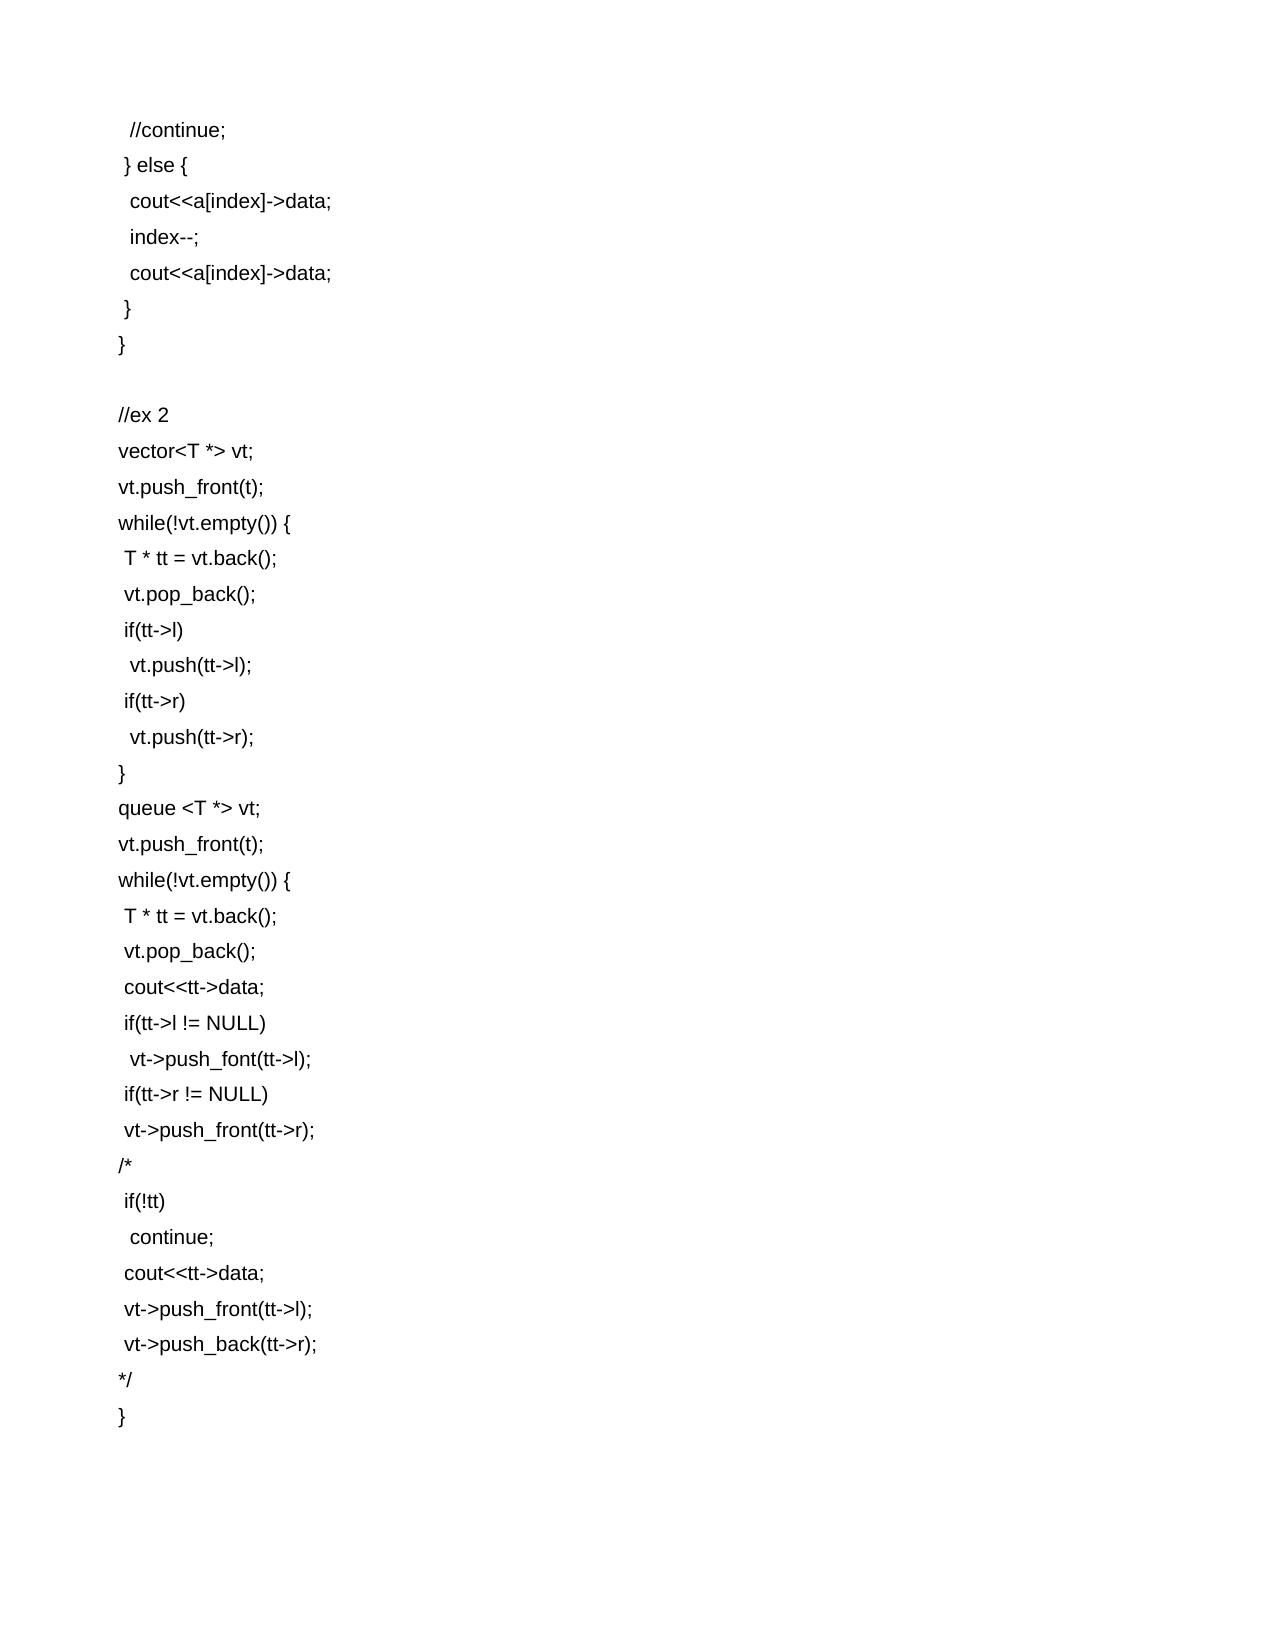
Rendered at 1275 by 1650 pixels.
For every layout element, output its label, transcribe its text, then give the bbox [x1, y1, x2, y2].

text } [118, 761, 1157, 784]
text cout<<tt->data; [118, 1261, 1157, 1285]
text /* [118, 1154, 1157, 1177]
text } else { [118, 154, 1157, 177]
text vt->push_front(tt->l); [118, 1297, 1157, 1320]
text while(!vt.empty()) { [118, 511, 1157, 534]
text if(tt->r) [118, 690, 1157, 713]
text } [118, 1404, 1157, 1428]
text vt.pop_back(); [118, 583, 1157, 606]
text vt.pop_back(); [118, 940, 1157, 963]
text while(!vt.empty()) { [118, 868, 1157, 892]
text vt.push_front(t); [118, 833, 1157, 856]
text cout<<a[index]->data; [118, 189, 1157, 213]
text vt.push_front(t); [118, 475, 1157, 499]
text index--; [118, 225, 1157, 248]
text T * tt = vt.back(); [118, 904, 1157, 927]
text vt->push_front(tt->r); [118, 1118, 1157, 1142]
text if(tt->l != NULL) [118, 1011, 1157, 1034]
text } [118, 297, 1157, 320]
text cout<<tt->data; [118, 976, 1157, 999]
text T * tt = vt.back(); [118, 547, 1157, 570]
text if(tt->r != NULL) [118, 1083, 1157, 1106]
text vt->push_back(tt->r); [118, 1333, 1157, 1356]
text vector<T *> vt; [118, 440, 1157, 463]
text vt.push(tt->r); [118, 726, 1157, 749]
text //ex 2 [118, 404, 1157, 427]
text queue <T *> vt; [118, 797, 1157, 820]
text vt->push_font(tt->l); [118, 1047, 1157, 1070]
text cout<<a[index]->data; [118, 261, 1157, 284]
text */ [118, 1369, 1157, 1392]
text vt.push(tt->l); [118, 654, 1157, 677]
text //continue; [118, 118, 1157, 141]
text if(!tt) [118, 1190, 1157, 1213]
text continue; [118, 1226, 1157, 1249]
text } [118, 332, 1157, 356]
text if(tt->l) [118, 618, 1157, 642]
